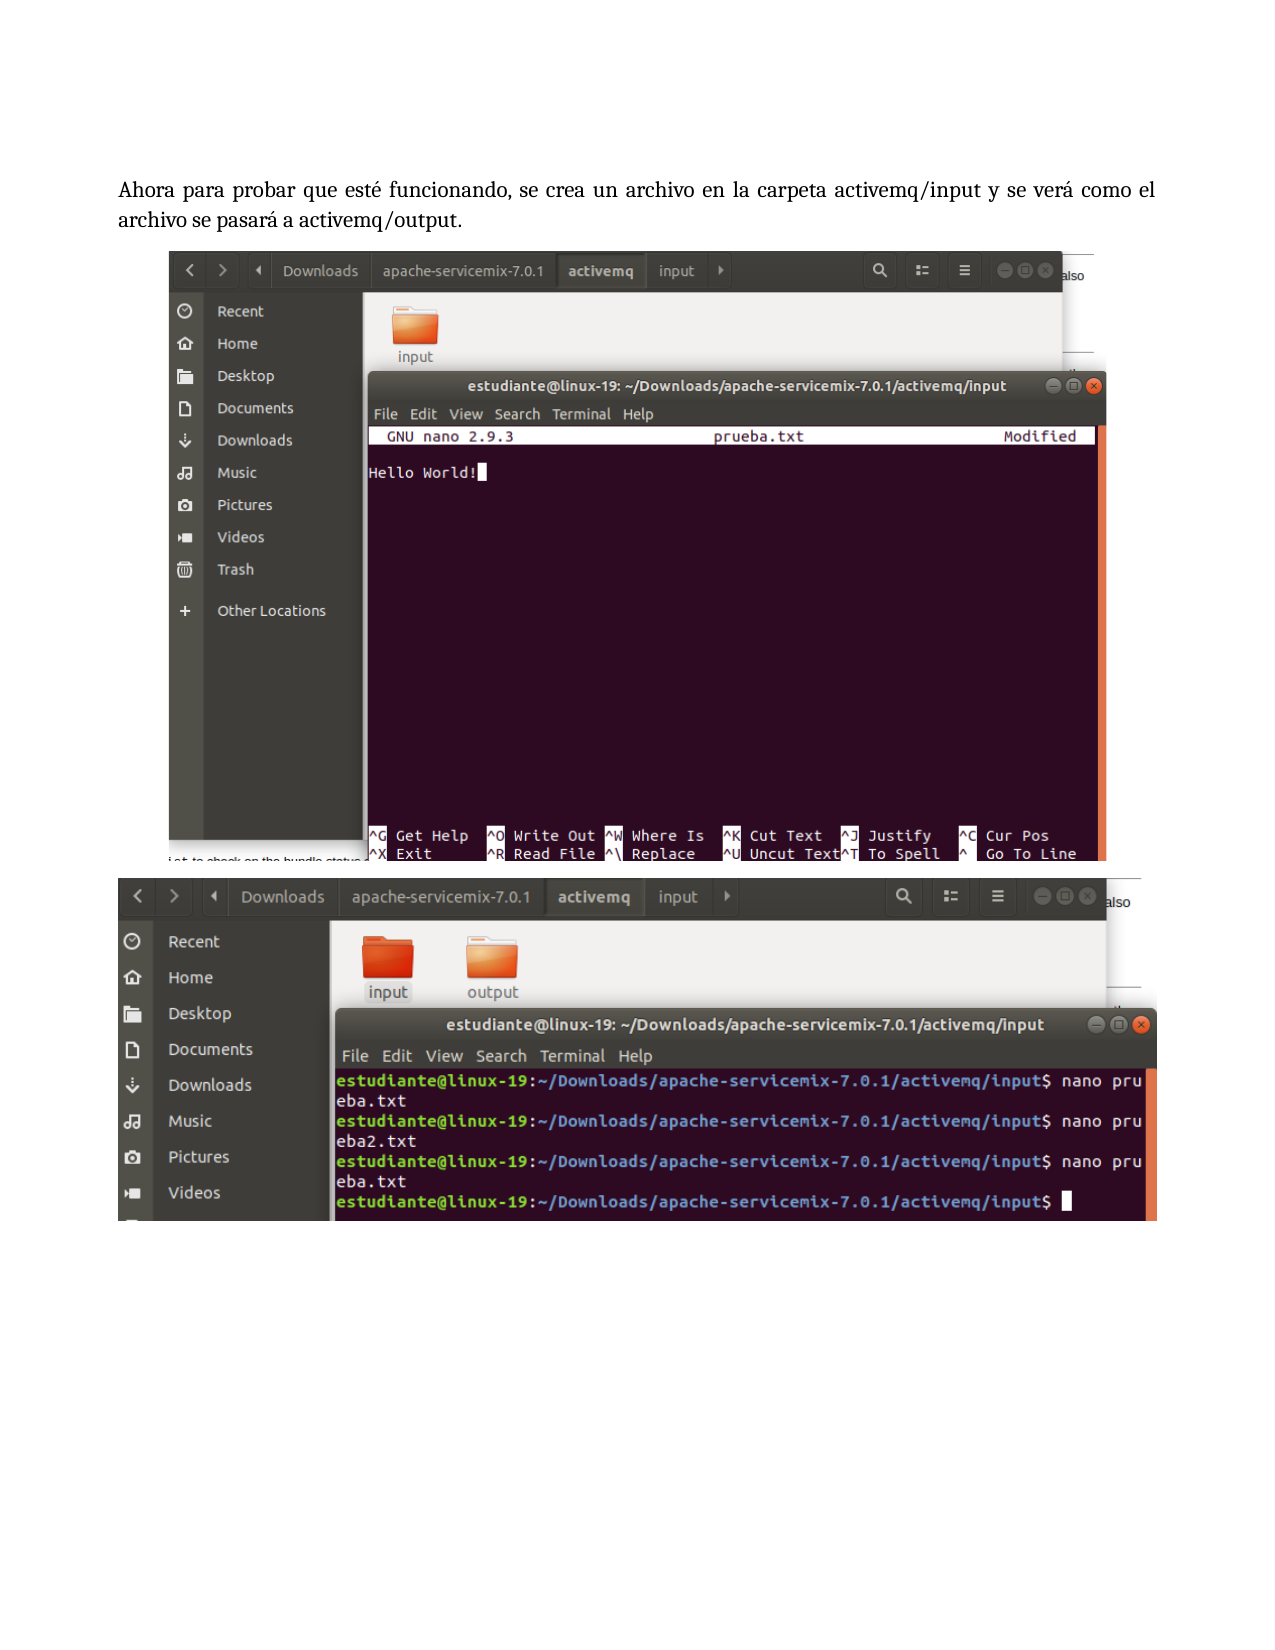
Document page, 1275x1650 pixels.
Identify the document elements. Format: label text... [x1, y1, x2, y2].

picture [168, 251, 1107, 861]
picture [118, 878, 1157, 1221]
text Ahora para probar que esté funcionando, se crea un archivo en la carpeta activemq/input y se verá como el archivo se pasará a activemq/output. [118, 176, 1157, 233]
